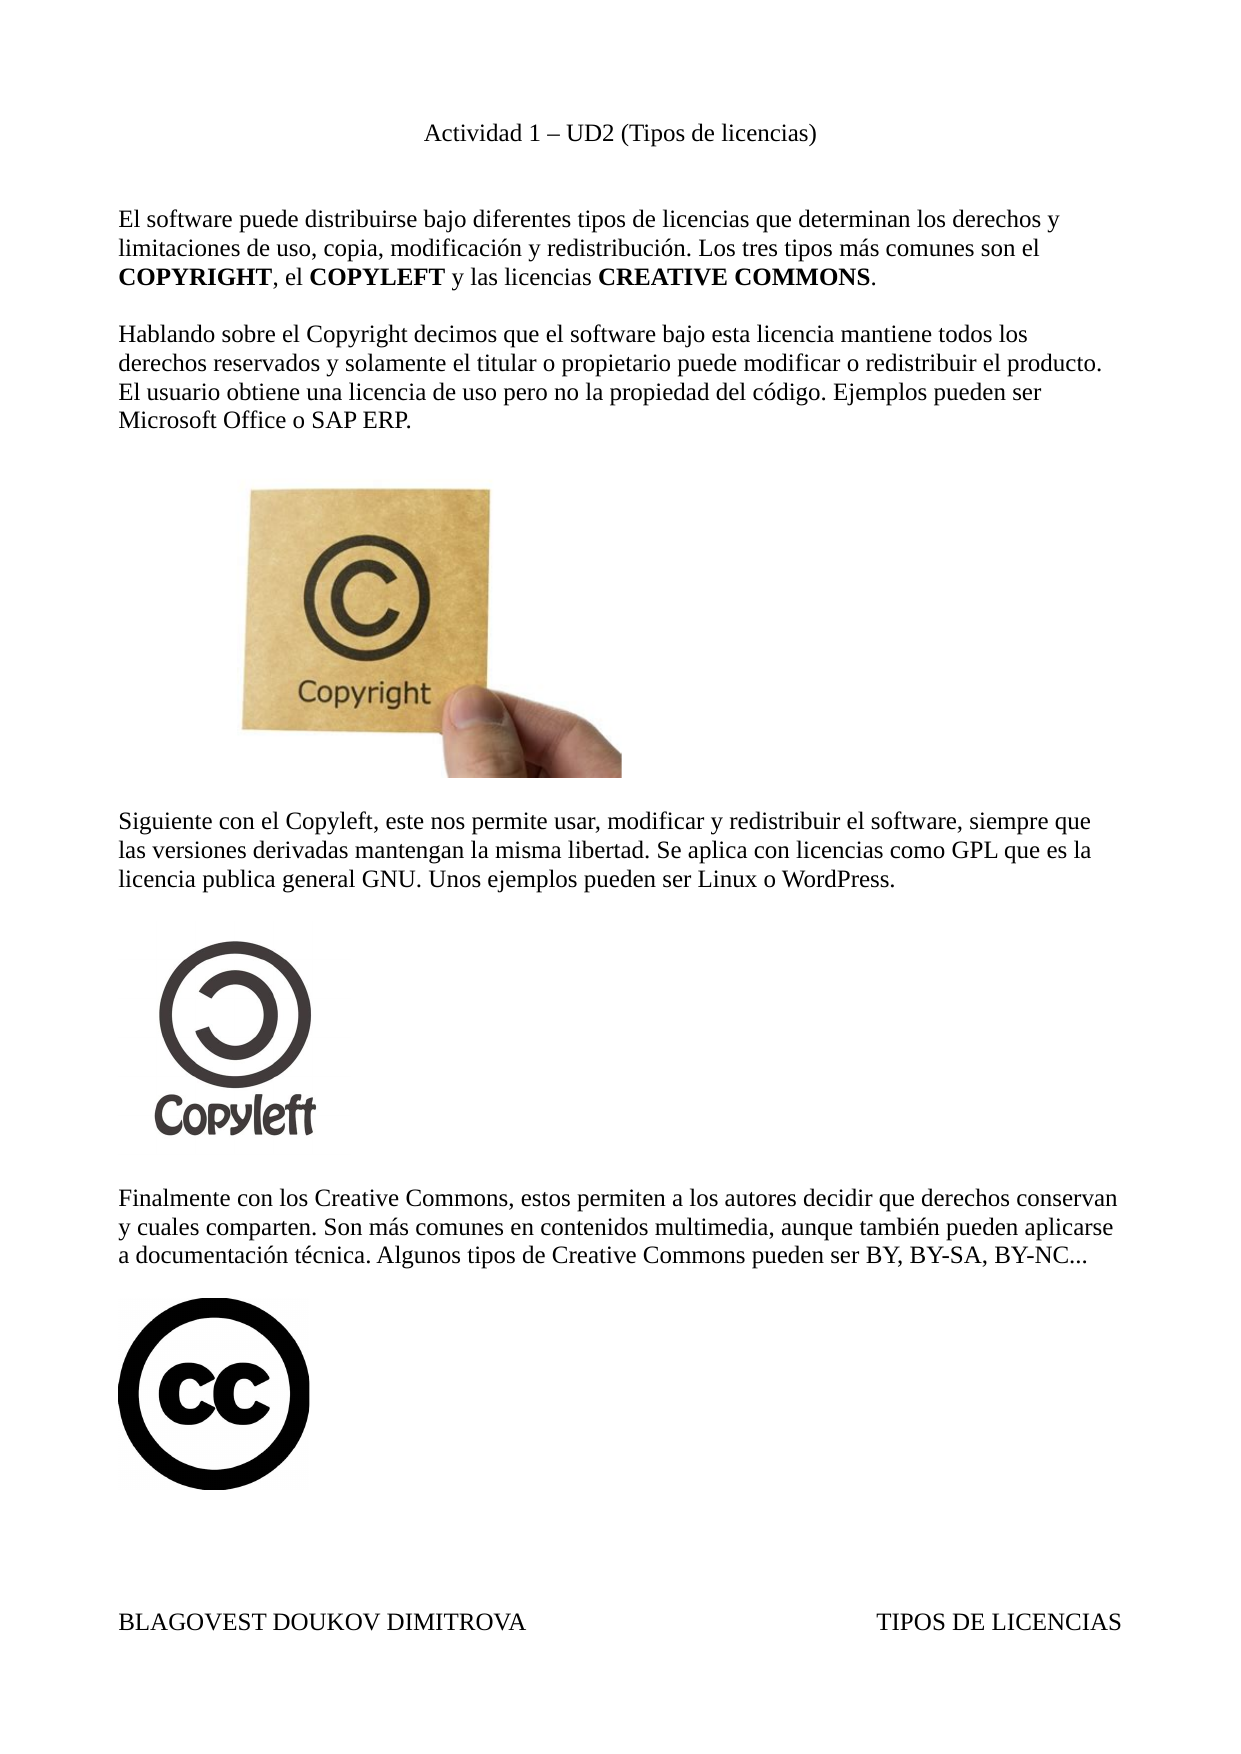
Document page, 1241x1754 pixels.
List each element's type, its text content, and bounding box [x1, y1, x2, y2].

text Actividad 1 – UD2 (Tipos de licencias) [118, 118, 1122, 147]
text Finalmente con los Creative Commons, estos permiten a los autores decidir que derechos conservan y cuales comparten. Son más comunes en contenidos multimedia, aunque también pueden aplicarse a documentación técnica. Algunos tipos de Creative Commons pueden ser BY, BY-SA, BY-NC... [118, 1183, 1122, 1269]
text Siguiente con el Copyleft, este nos permite usar, modificar y redistribuir el software, siempre que las versiones derivadas mantengan la misma libertad. Se aplica con licencias como GPL que es la licencia publica general GNU. Unos ejemplos pueden ser Linux o WordPress. [118, 806, 1122, 893]
picture [118, 921, 352, 1155]
text El software puede distribuirse bajo diferentes tipos de licencias que determinan los derechos y limitaciones de uso, copia, modificación y redistribución. Los tres tipos más comunes son el COPYRIGHT, el COPYLEFT y las licencias CREATIVE COMMONS. [118, 204, 1122, 319]
picture [118, 463, 622, 778]
picture [118, 1298, 310, 1490]
text Hablando sobre el Copyright decimos que el software bajo esta licencia mantiene todos los derechos reservados y solamente el titular o propietario puede modificar o redistribuir el producto. El usuario obtiene una licencia de uso pero no la propiedad del código. Ejemplos pueden ser Microsoft Office o SAP ERP. [118, 319, 1122, 434]
